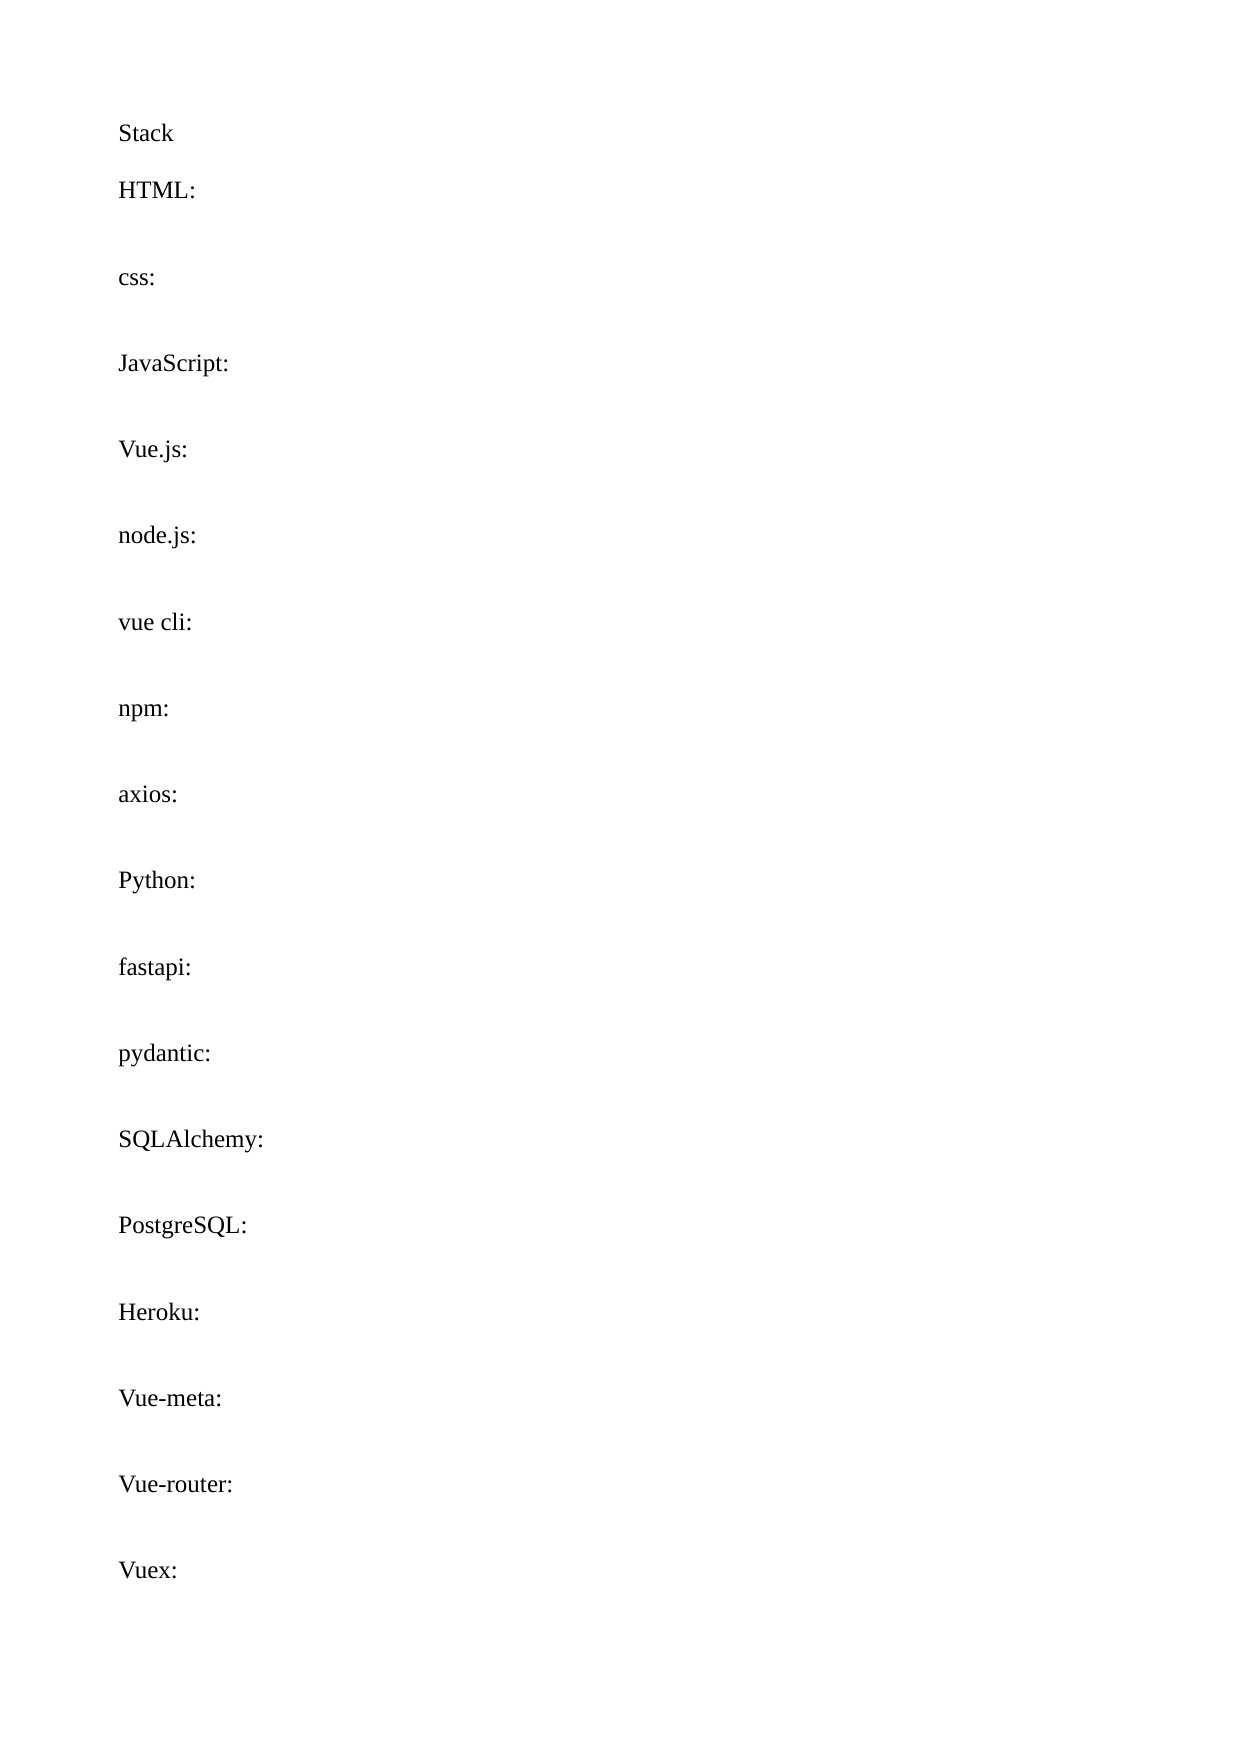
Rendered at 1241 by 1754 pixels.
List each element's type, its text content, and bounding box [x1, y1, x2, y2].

text npm: [118, 693, 1122, 722]
text HTML: [118, 176, 1122, 204]
text SQLAlchemy: [118, 1124, 1122, 1153]
text Stack [118, 118, 1122, 147]
text Vuex: [118, 1556, 1122, 1584]
text pydantic: [118, 1038, 1122, 1067]
text PostgreSQL: [118, 1211, 1122, 1239]
text Vue-router: [118, 1469, 1122, 1498]
text Vue-meta: [118, 1383, 1122, 1412]
text Vue.js: [118, 434, 1122, 463]
text fastapi: [118, 952, 1122, 981]
text axios: [118, 779, 1122, 808]
text Python: [118, 866, 1122, 894]
text node.js: [118, 521, 1122, 549]
text vue cli: [118, 607, 1122, 636]
text css: [118, 262, 1122, 291]
text JavaScript: [118, 348, 1122, 377]
text Heroku: [118, 1297, 1122, 1326]
